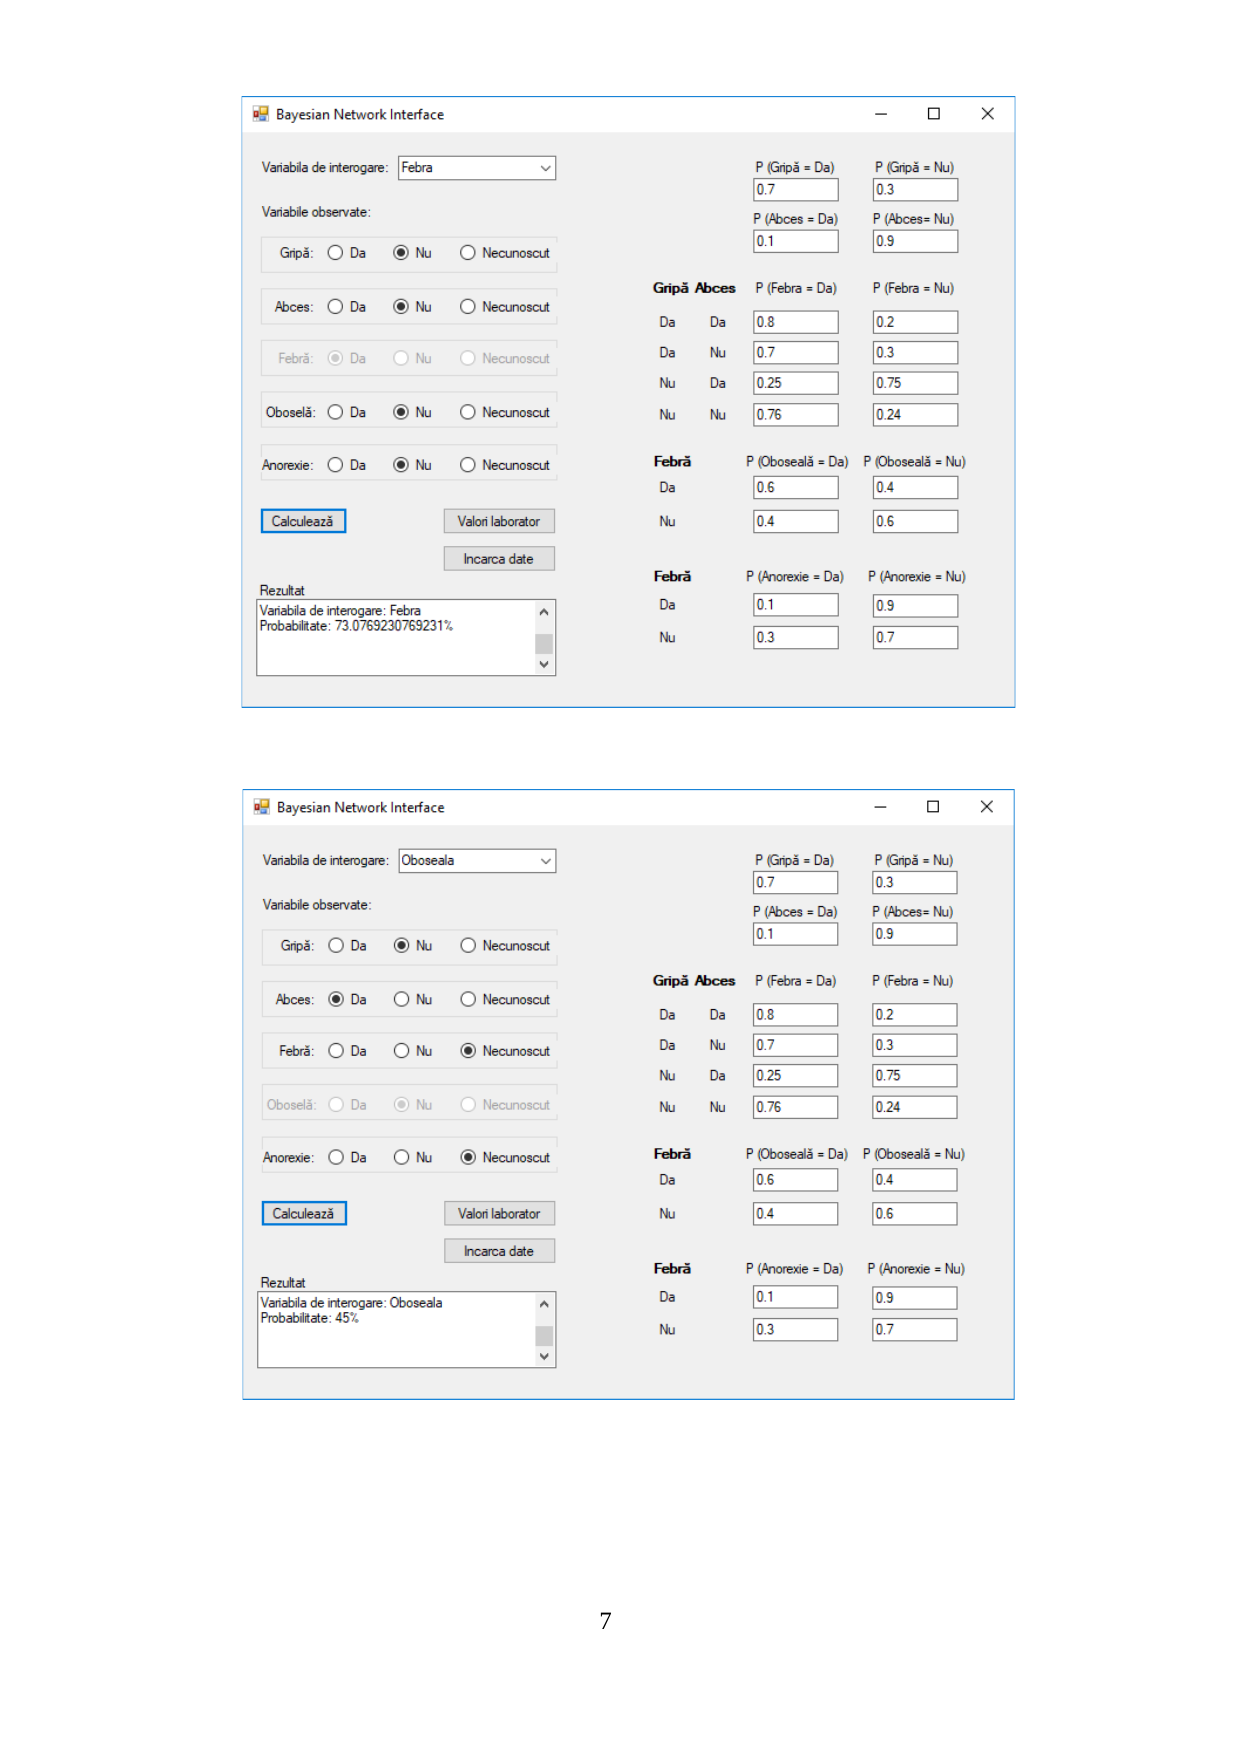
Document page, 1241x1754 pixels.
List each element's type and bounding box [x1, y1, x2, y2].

picture [241, 96, 1016, 708]
picture [242, 789, 1015, 1400]
